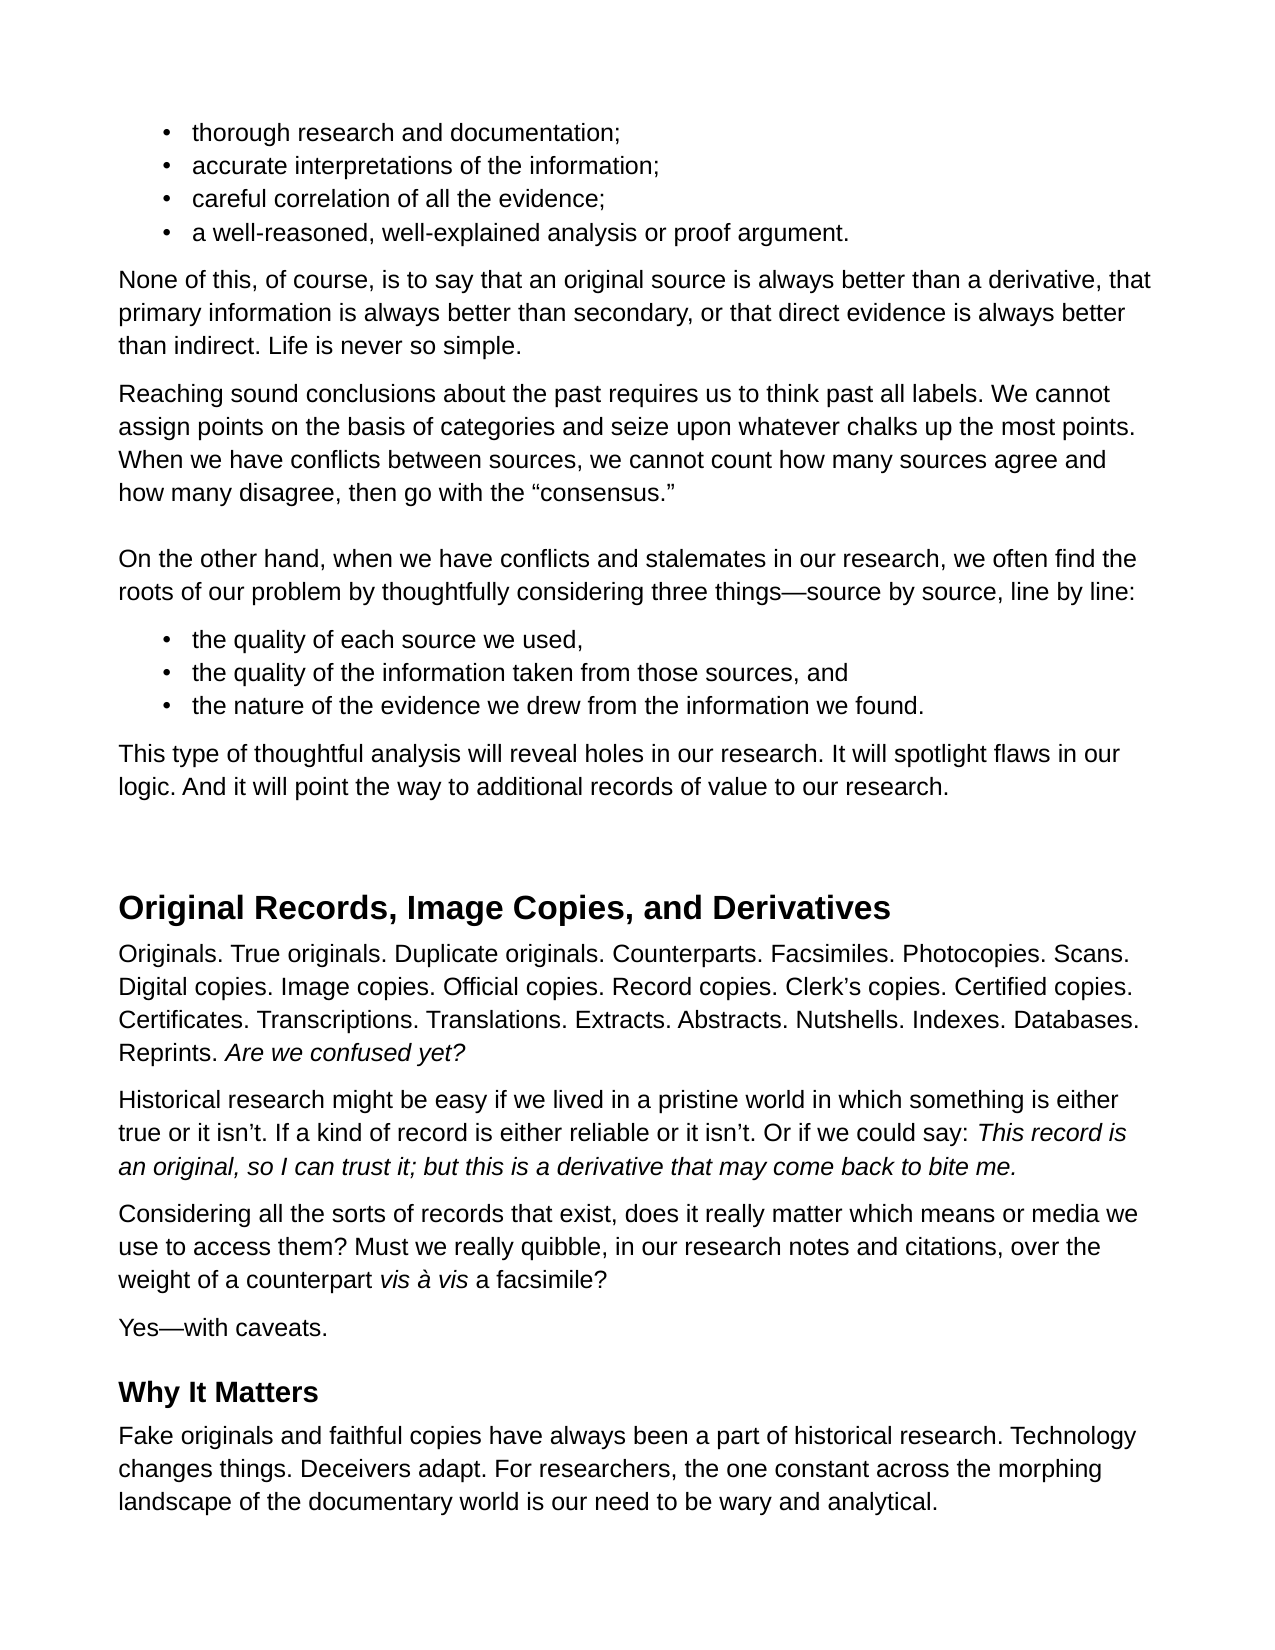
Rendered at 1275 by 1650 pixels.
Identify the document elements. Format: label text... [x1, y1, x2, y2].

text Yes—with caveats. [118, 1313, 1157, 1341]
subtitle Why It Matters [118, 1375, 1157, 1409]
text On the other hand, when we have conflicts and stalemates in our research, we often find the roots of our problem by thoughtfully considering three things—source by source, line by line: [118, 544, 1157, 606]
text This type of thoughtful analysis will reveal holes in our research. It will spotlight flaws in our logic. And it will point the way to additional records of value to our research. [118, 738, 1157, 800]
list thorough research and documentation; [162, 118, 1157, 147]
text Reaching sound conclusions about the past requires us to think past all labels. We cannot assign points on the basis of categories and seize upon whatever chalks up the most points. When we have conflicts between sources, we cannot count how many sources agree and how many disagree, then go with the “consensus.” [118, 379, 1157, 507]
subtitle Original Records, Image Copies, and Derivatives [118, 888, 1157, 926]
text Fake originals and faithful copies have always been a part of historical research. Technology changes things. Deceivers adapt. For researchers, the one constant across the morphing landscape of the documentary world is our need to be wary and analytical. [118, 1421, 1157, 1516]
list a well-reasoned, well-explained analysis or proof argument. [162, 217, 1157, 246]
list the quality of each source we used, [162, 624, 1157, 653]
text Originals. True originals. Duplicate originals. Counterparts. Facsimiles. Photocopies. Scans. Digital copies. Image copies. Official copies. Record copies. Clerk’s copies. Certified copies. Certificates. Transcriptions. Translations. Extracts. Abstracts. Nutshells. Indexes. Databases. Reprints. Are we confused yet? [118, 939, 1157, 1067]
text Historical research might be easy if we lived in a pristine world in which something is either true or it isn’t. If a kind of record is either reliable or it isn’t. Or if we could say: This record is an original, so I can trust it; but this is a derivative that may come back to bite me. [118, 1085, 1157, 1180]
list accurate interpretations of the information; [162, 151, 1157, 180]
text Considering all the sorts of records that exist, does it really matter which means or media we use to access them? Must we really quibble, in our research notes and citations, over the weight of a counterpart vis à vis a facsimile? [118, 1199, 1157, 1294]
list the quality of the information taken from those sources, and [162, 658, 1157, 687]
text None of this, of course, is to say that an original source is always better than a derivative, that primary information is always better than secondary, or that direct evidence is always better than indirect. Life is never so simple. [118, 265, 1157, 360]
list careful correlation of all the evidence; [162, 184, 1157, 213]
list the nature of the evidence we drew from the information we found. [162, 691, 1157, 720]
